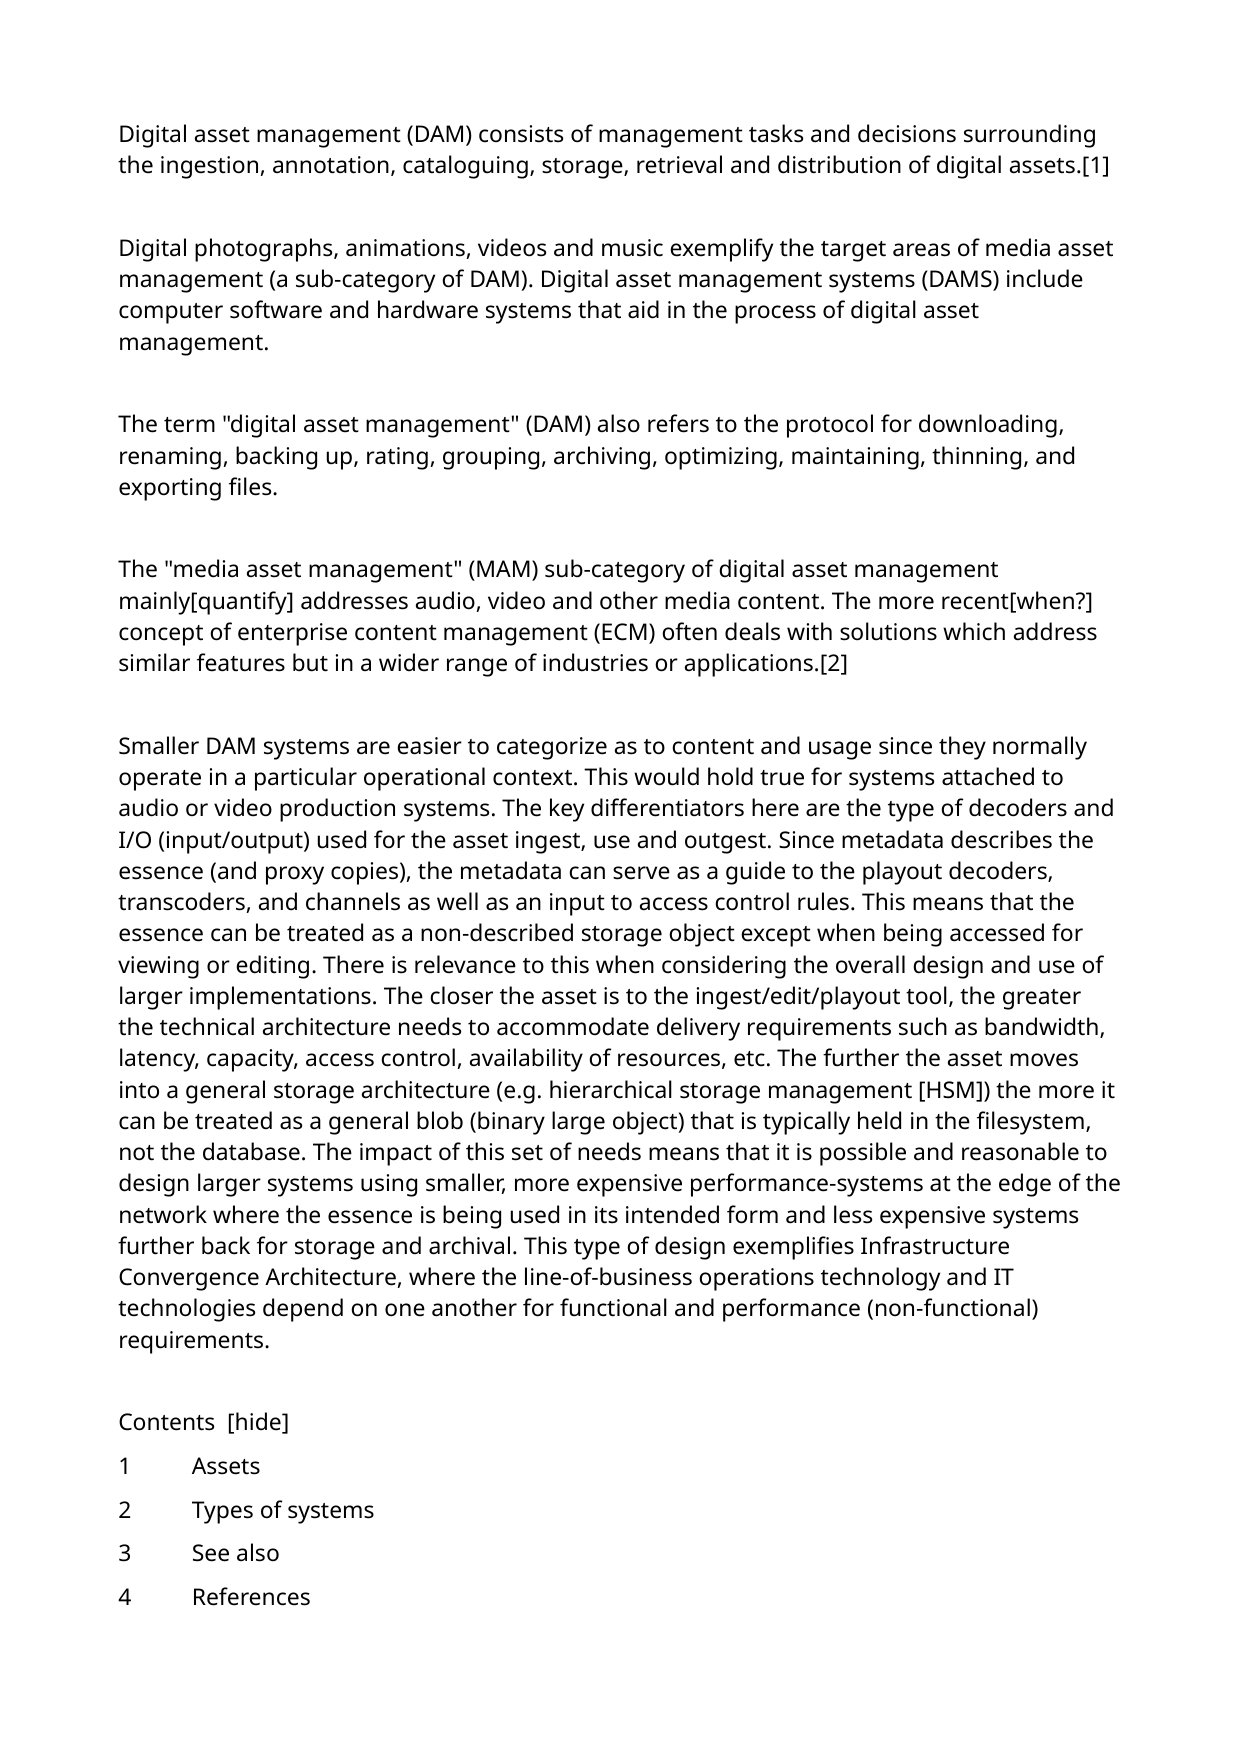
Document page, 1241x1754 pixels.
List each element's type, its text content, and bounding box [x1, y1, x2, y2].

text Digital photographs, animations, videos and music exemplify the target areas of media asset management (a sub-category of DAM). Digital asset management systems (DAMS) include computer software and hardware systems that aid in the process of digital asset management. [118, 232, 1122, 357]
text 2 Types of systems [118, 1494, 1122, 1525]
text 1 Assets [118, 1450, 1122, 1481]
text Smaller DAM systems are easier to categorize as to content and usage since they normally operate in a particular operational context. This would hold true for systems attached to audio or video production systems. The key differentiators here are the type of decoders and I/O (input/output) used for the asset ingest, use and outgest. Since metadata describes the essence (and proxy copies), the metadata can serve as a guide to the playout decoders, transcoders, and channels as well as an input to access control rules. This means that the essence can be treated as a non-described storage object except when being accessed for viewing or editing. There is relevance to this when considering the overall design and use of larger implementations. The closer the asset is to the ingest/edit/playout tool, the greater the technical architecture needs to accommodate delivery requirements such as bandwidth, latency, capacity, access control, availability of resources, etc. The further the asset moves into a general storage architecture (e.g. hierarchical storage management [HSM]) the more it can be treated as a general blob (binary large object) that is typically held in the filesystem, not the database. The impact of this set of needs means that it is possible and reasonable to design larger systems using smaller, more expensive performance-systems at the edge of the network where the essence is being used in its intended form and less expensive systems further back for storage and archival. This type of design exemplifies Infrastructure Convergence Architecture, where the line-of-business operations technology and IT technologies depend on one another for functional and performance (non-functional) requirements. [118, 730, 1122, 1355]
text Contents [hide] [118, 1406, 1122, 1437]
text 4 References [118, 1581, 1122, 1612]
text Digital asset management (DAM) consists of management tasks and decisions surrounding the ingestion, annotation, cataloguing, storage, retrieval and distribution of digital assets.[1] [118, 118, 1122, 181]
text 3 See also [118, 1537, 1122, 1569]
text The "media asset management" (MAM) sub-category of digital asset management mainly[quantify] addresses audio, video and other media content. The more recent[when?] concept of enterprise content management (ECM) often deals with solutions which address similar features but in a wider range of industries or applications.[2] [118, 553, 1122, 678]
text The term "digital asset management" (DAM) also refers to the protocol for downloading, renaming, backing up, rating, grouping, archiving, optimizing, maintaining, thinning, and exporting files. [118, 408, 1122, 502]
